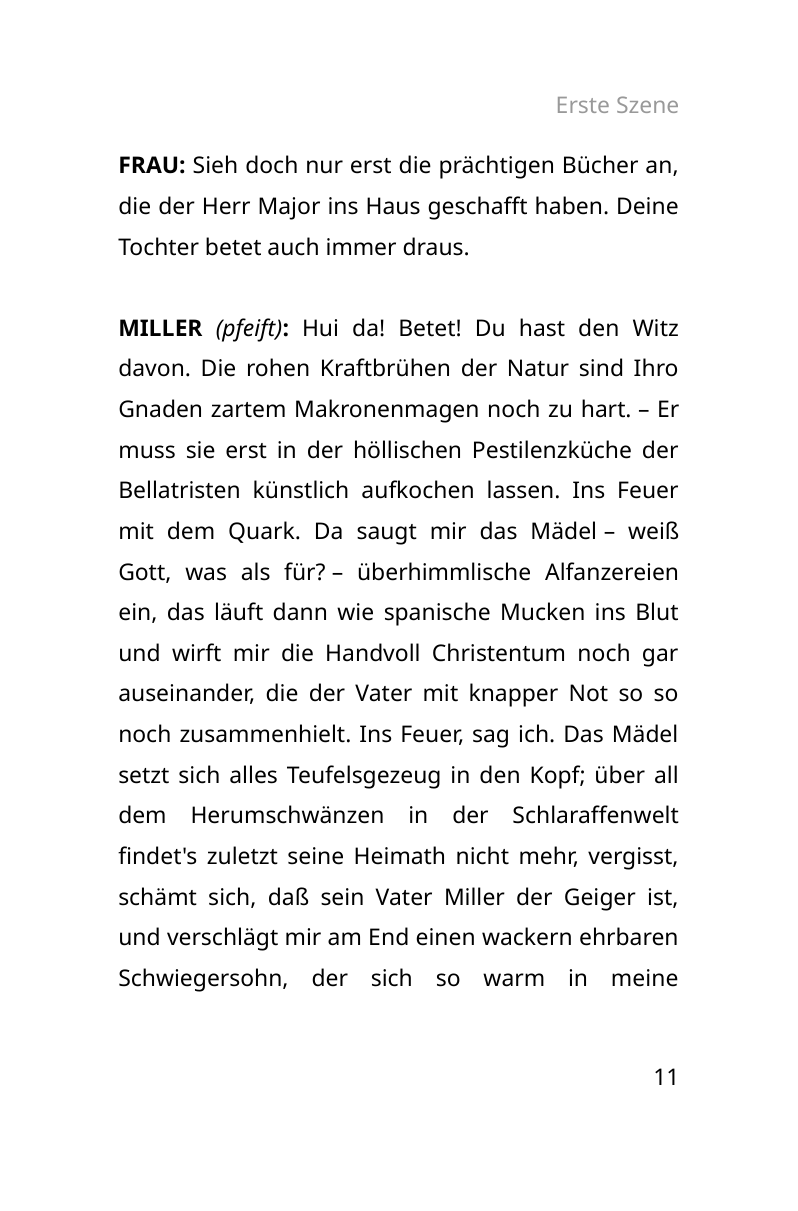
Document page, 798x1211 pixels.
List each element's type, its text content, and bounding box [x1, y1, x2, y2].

text MILLER (pfeift): Hui da! Betet! Du hast den Witz davon. Die rohen Kraftbrühen der Natur sind Ihro Gnaden zartem Makronenmagen noch zu hart. – Er muss sie erst in der höllischen Pestilenzküche der Bellatristen künstlich aufkochen lassen. Ins Feuer mit dem Quark. Da saugt mir das Mädel – weiß Gott, was als für? – überhimmlische Alfanzereien ein, das läuft dann wie spanische Mucken ins Blut und wirft mir die Handvoll Christentum noch gar auseinander, die der Vater mit knapper Not so so noch zusammenhielt. Ins Feuer, sag ich. Das Mädel setzt sich alles Teufelsgezeug in den Kopf; über all dem Herumschwänzen in der Schlaraffenwelt findet's zuletzt seine Heimath nicht mehr, vergisst, schämt sich, daß sein Vater Miller der Geiger ist, und verschlägt mir am End einen wackern ehrbaren Schwiegersohn, der sich so warm in meine [118, 283, 679, 993]
text FRAU: Sieh doch nur erst die prächtigen Bücher an, die der Herr Major ins Haus geschafft haben. Deine Tochter betet auch immer draus. [118, 149, 679, 262]
